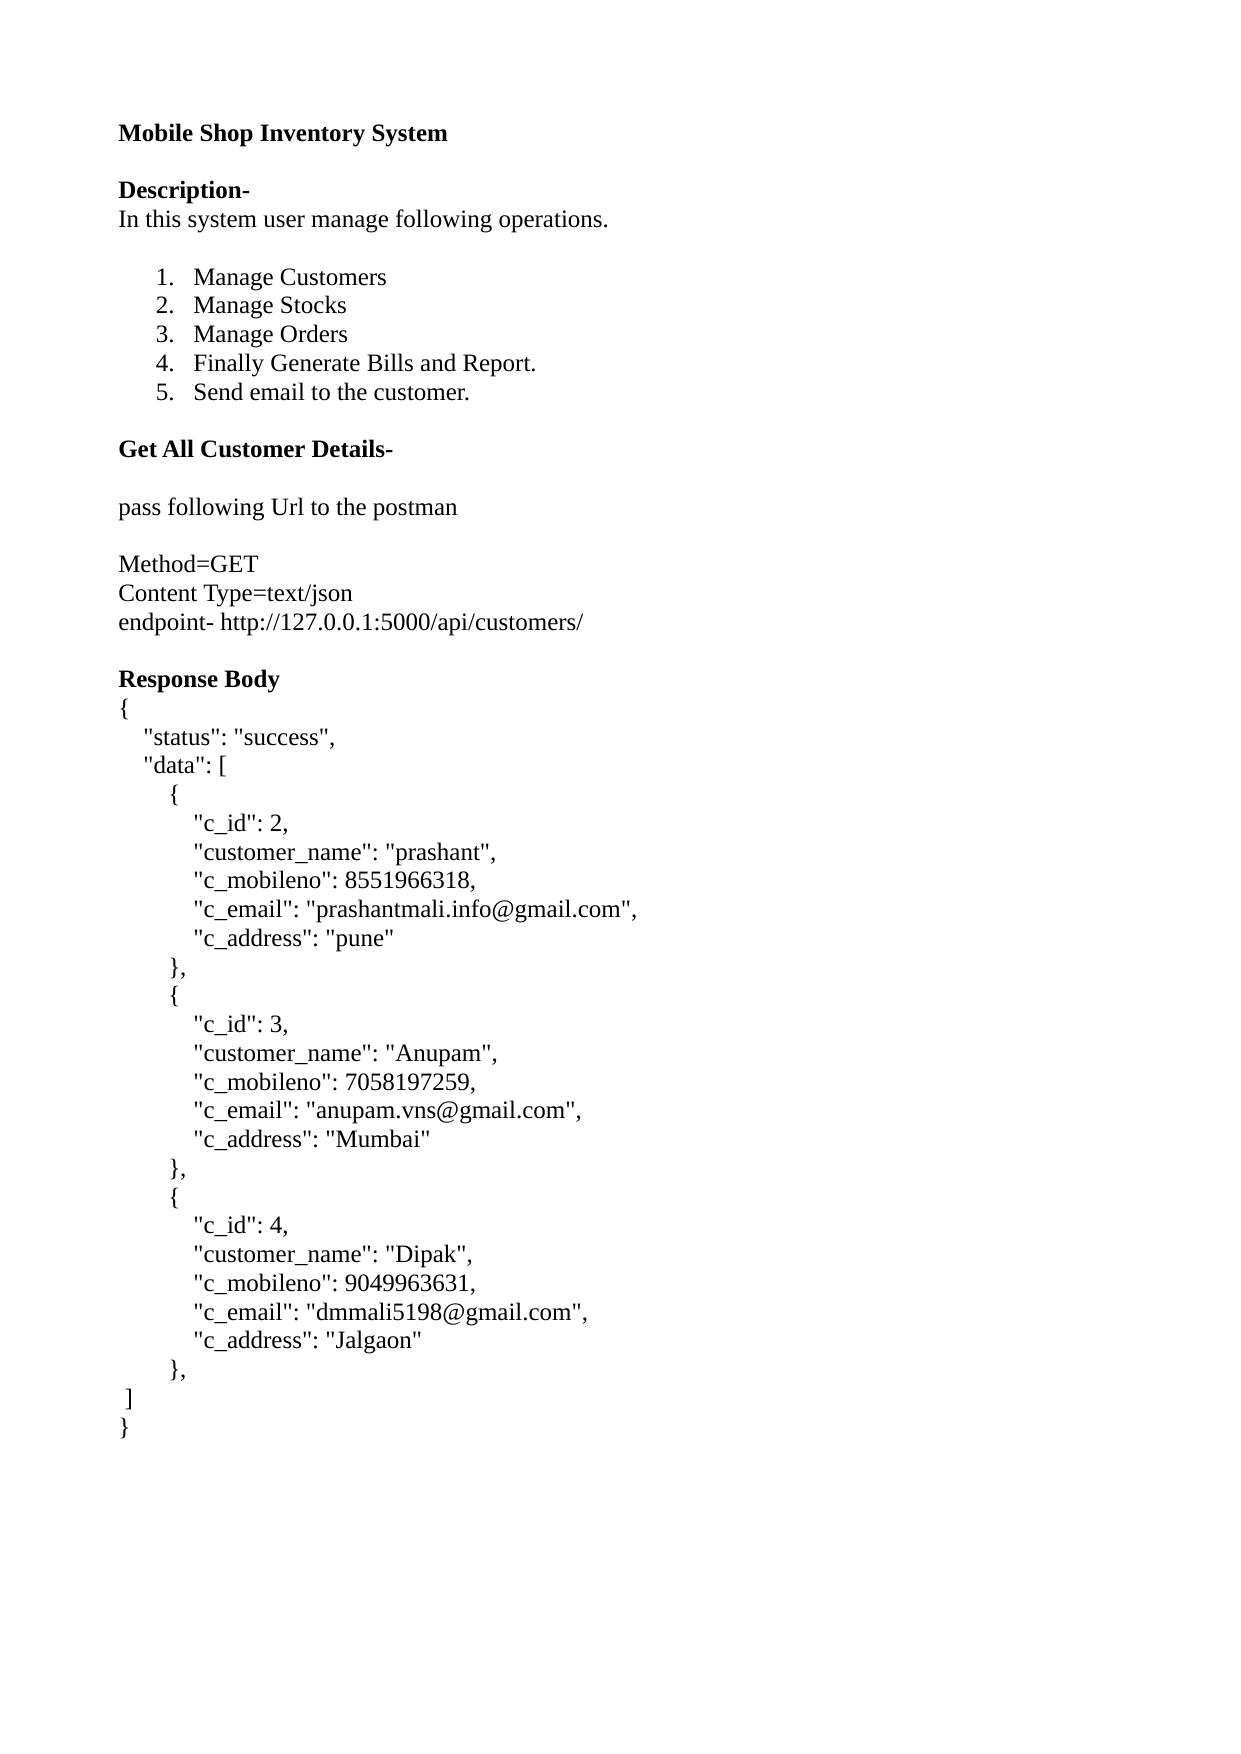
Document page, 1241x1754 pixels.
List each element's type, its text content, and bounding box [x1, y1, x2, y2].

text Get All Customer Details- [118, 434, 1122, 463]
text "c_mobileno": 8551966318, [118, 866, 1122, 894]
text "customer_name": "Dipak", [118, 1239, 1122, 1268]
text "c_email": "prashantmali.info@gmail.com", [118, 894, 1122, 923]
text }, [118, 1153, 1122, 1182]
text "c_address": "pune" [118, 923, 1122, 952]
text }, [118, 1354, 1122, 1383]
text Mobile Shop Inventory System [118, 118, 1122, 147]
text "customer_name": "prashant", [118, 837, 1122, 866]
list Manage Customers [156, 262, 1122, 291]
text "c_id": 3, [118, 1009, 1122, 1038]
text "c_id": 2, [118, 808, 1122, 837]
list Manage Stocks [156, 291, 1122, 319]
text { [118, 693, 1122, 722]
list Manage Orders [156, 319, 1122, 348]
text { [118, 779, 1122, 808]
text Method=GET [118, 549, 1122, 578]
text "c_id": 4, [118, 1211, 1122, 1239]
text Response Body [118, 664, 1122, 693]
list Finally Generate Bills and Report. [156, 348, 1122, 377]
text Content Type=text/json [118, 578, 1122, 607]
text "data": [ [118, 751, 1122, 779]
text "c_email": "anupam.vns@gmail.com", [118, 1096, 1122, 1124]
text }, [118, 952, 1122, 981]
text } [118, 1412, 1122, 1441]
text endpoint- http://127.0.0.1:5000/api/customers/ [118, 607, 1122, 636]
text "c_address": "Jalgaon" [118, 1326, 1122, 1354]
text ] [118, 1383, 1122, 1412]
text { [118, 981, 1122, 1009]
text "c_mobileno": 7058197259, [118, 1067, 1122, 1096]
text "c_email": "dmmali5198@gmail.com", [118, 1297, 1122, 1326]
text "status": "success", [118, 722, 1122, 751]
text In this system user manage following operations. [118, 204, 1122, 233]
list Send email to the customer. [156, 377, 1122, 406]
text Description- [118, 176, 1122, 204]
text "c_mobileno": 9049963631, [118, 1268, 1122, 1297]
text "customer_name": "Anupam", [118, 1038, 1122, 1067]
text "c_address": "Mumbai" [118, 1124, 1122, 1153]
text { [118, 1182, 1122, 1211]
text pass following Url to the postman [118, 492, 1122, 521]
